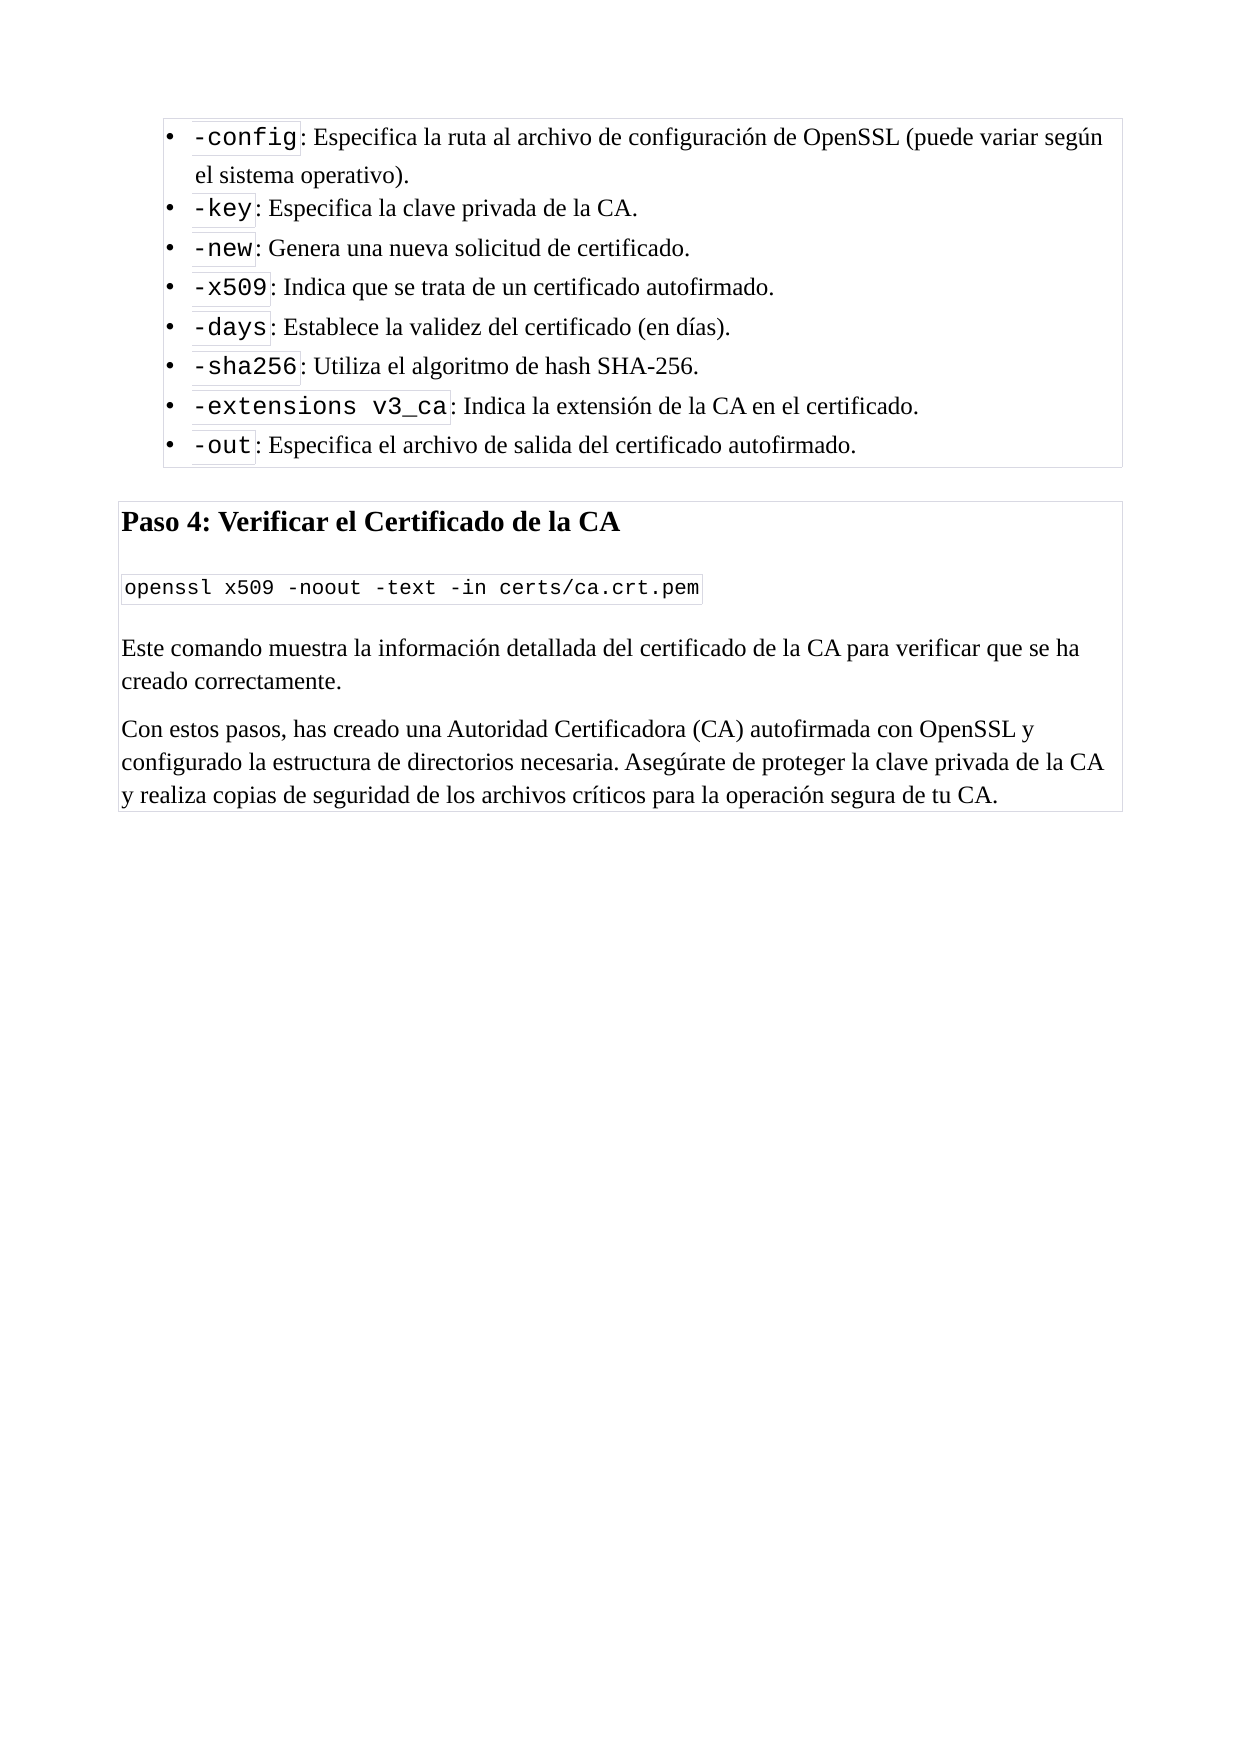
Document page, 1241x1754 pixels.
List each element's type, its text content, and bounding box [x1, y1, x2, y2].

list -new: Genera una nueva solicitud de certificado. [164, 229, 1122, 267]
text openssl x509 -noout -text -in certs/ca.crt.pem [119, 571, 1122, 604]
text Este comando muestra la información detallada del certificado de la CA para verificar que se ha creado correctamente. [119, 630, 1122, 695]
list -extensions v3_ca: Indica la extensión de la CA en el certificado. [164, 387, 1122, 424]
text Con estos pasos, has creado una Autoridad Certificadora (CA) autofirmada con OpenSSL y configurado la estructura de directorios necesaria. Asegúrate de proteger la clave privada de la CA y realiza copias de seguridad de los archivos críticos para la operación segura de tu CA. [119, 711, 1122, 811]
list -out: Especifica el archivo de salida del certificado autofirmado. [164, 427, 1122, 467]
list -days: Establece la validez del certificado (en días). [164, 308, 1122, 346]
list -sha256: Utiliza el algoritmo de hash SHA-256. [164, 348, 1122, 385]
list -x509: Indica que se trata de un certificado autofirmado. [164, 269, 1122, 306]
list -config: Especifica la ruta al archivo de configuración de OpenSSL (puede variar según el sistema operativo). [164, 119, 1122, 188]
list -key: Especifica la clave privada de la CA. [164, 190, 1122, 227]
subtitle Paso 4: Verificar el Certificado de la CA [119, 502, 1122, 538]
